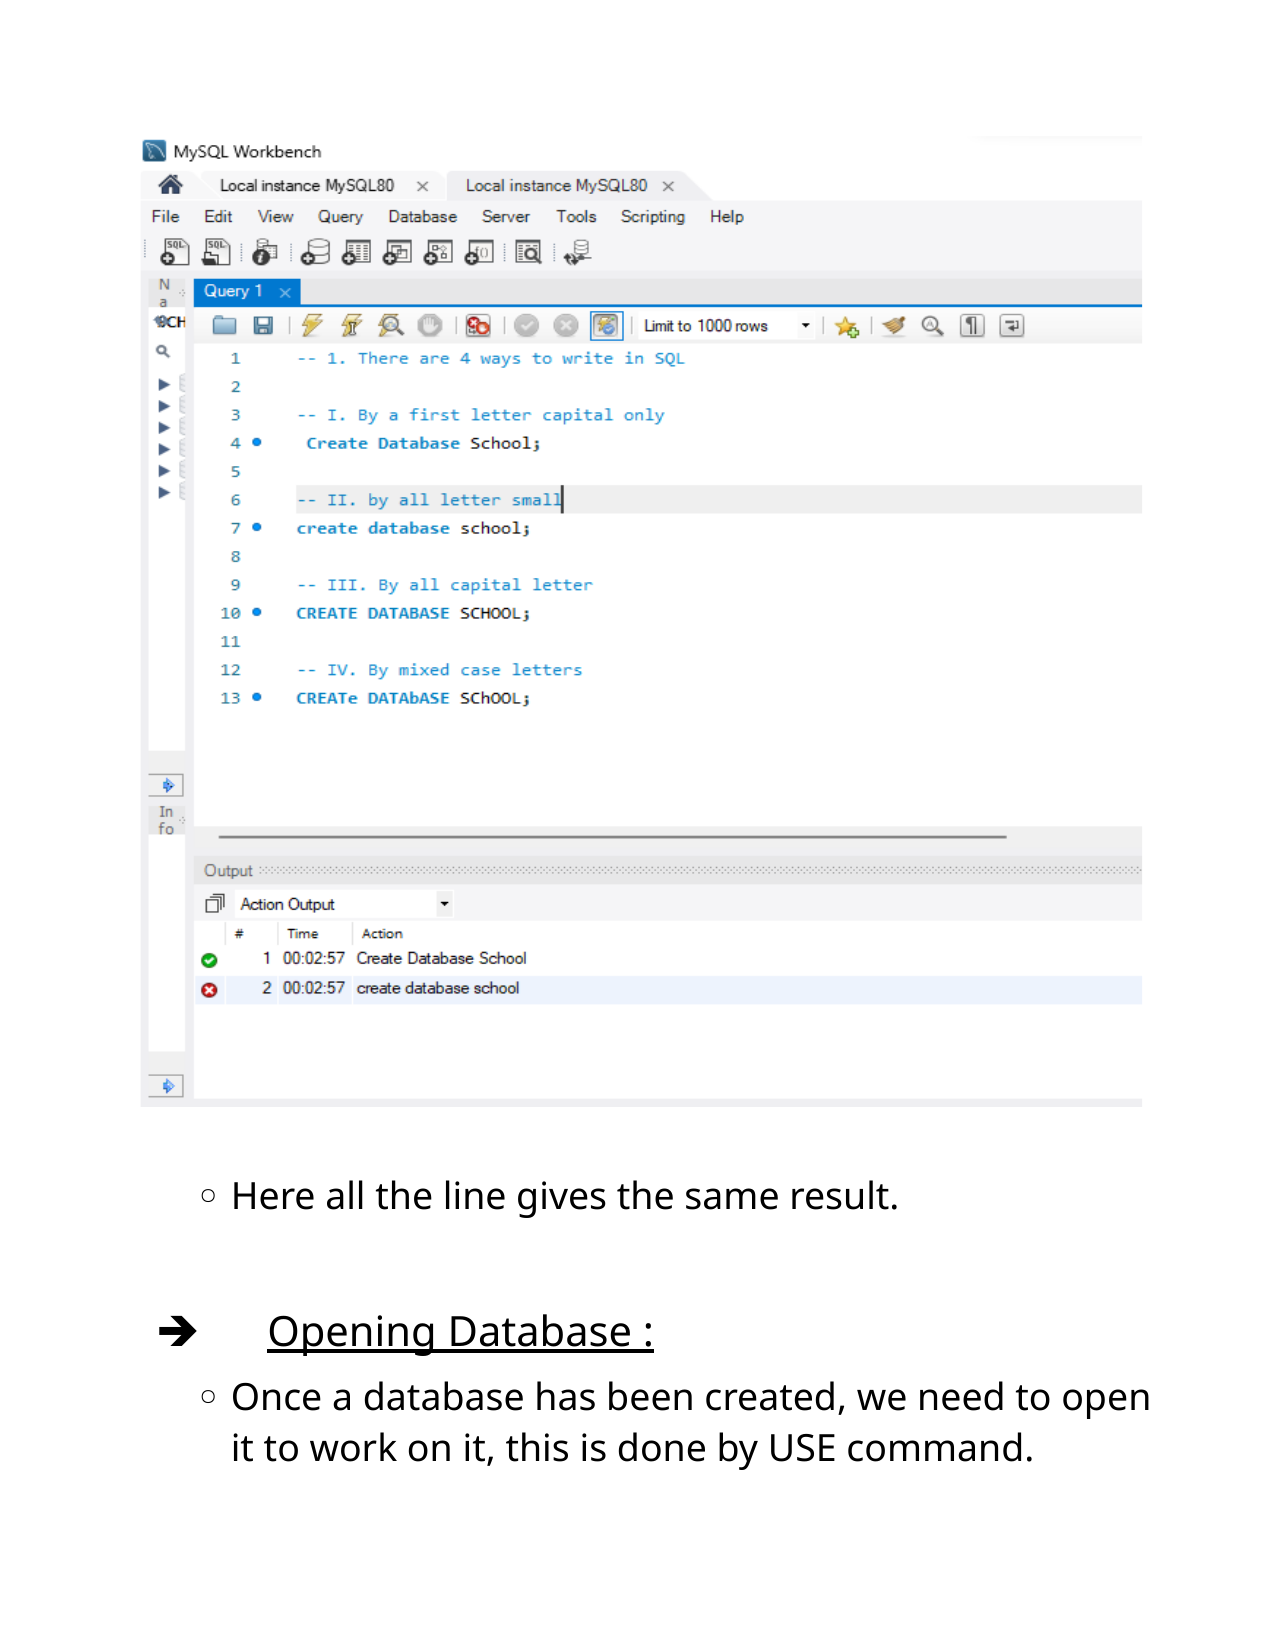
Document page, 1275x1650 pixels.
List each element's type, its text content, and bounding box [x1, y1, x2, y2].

list Opening Database : [156, 1302, 1157, 1358]
list Once a database has been created, we need to open it to work on it, this is done by USE command. [193, 1370, 1157, 1472]
picture [140, 136, 1143, 1107]
list Here all the line gives the same result. [193, 1169, 1157, 1221]
